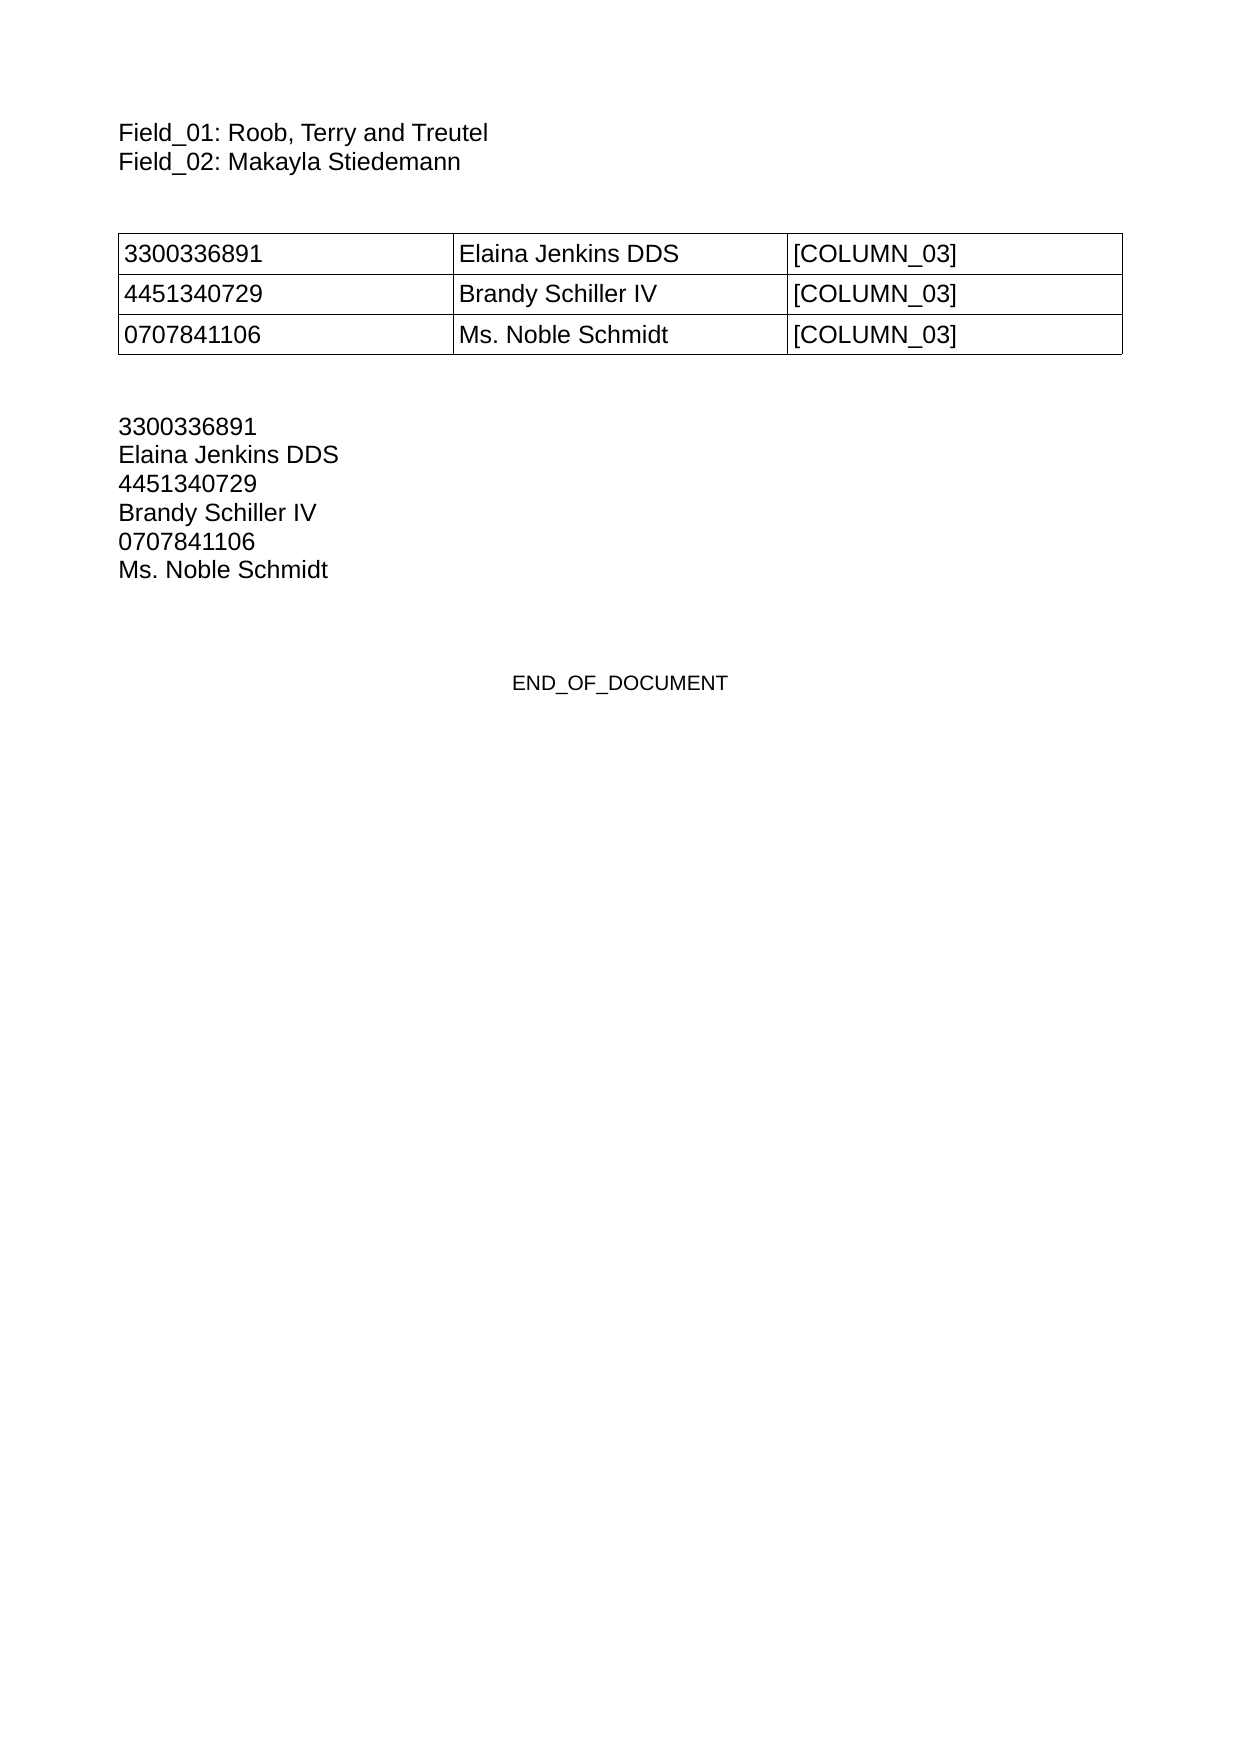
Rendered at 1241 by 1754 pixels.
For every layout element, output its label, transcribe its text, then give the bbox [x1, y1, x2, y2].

text Brandy Schiller IV [118, 498, 1122, 527]
text Field_01: Roob, Terry and Treutel [118, 118, 1122, 147]
text 0707841106 [118, 527, 1122, 555]
table_cell Brandy Schiller IV [454, 275, 787, 314]
text Field_02: Makayla Stiedemann [118, 147, 1122, 176]
table_cell [COLUMN_03] [788, 275, 1122, 314]
table_cell Ms. Noble Schmidt [454, 315, 787, 354]
table_cell [COLUMN_03] [788, 315, 1122, 354]
table_header Elaina Jenkins DDS [454, 234, 787, 273]
table_cell 0707841106 [119, 315, 453, 354]
table_cell 4451340729 [119, 275, 453, 314]
text END_OF_DOCUMENT [118, 670, 1122, 694]
text 3300336891 [118, 412, 1122, 440]
table_header [COLUMN_03] [788, 234, 1122, 273]
text 4451340729 [118, 469, 1122, 498]
text Ms. Noble Schmidt [118, 555, 1122, 584]
text Elaina Jenkins DDS [118, 440, 1122, 469]
table_header 3300336891 [119, 234, 453, 273]
